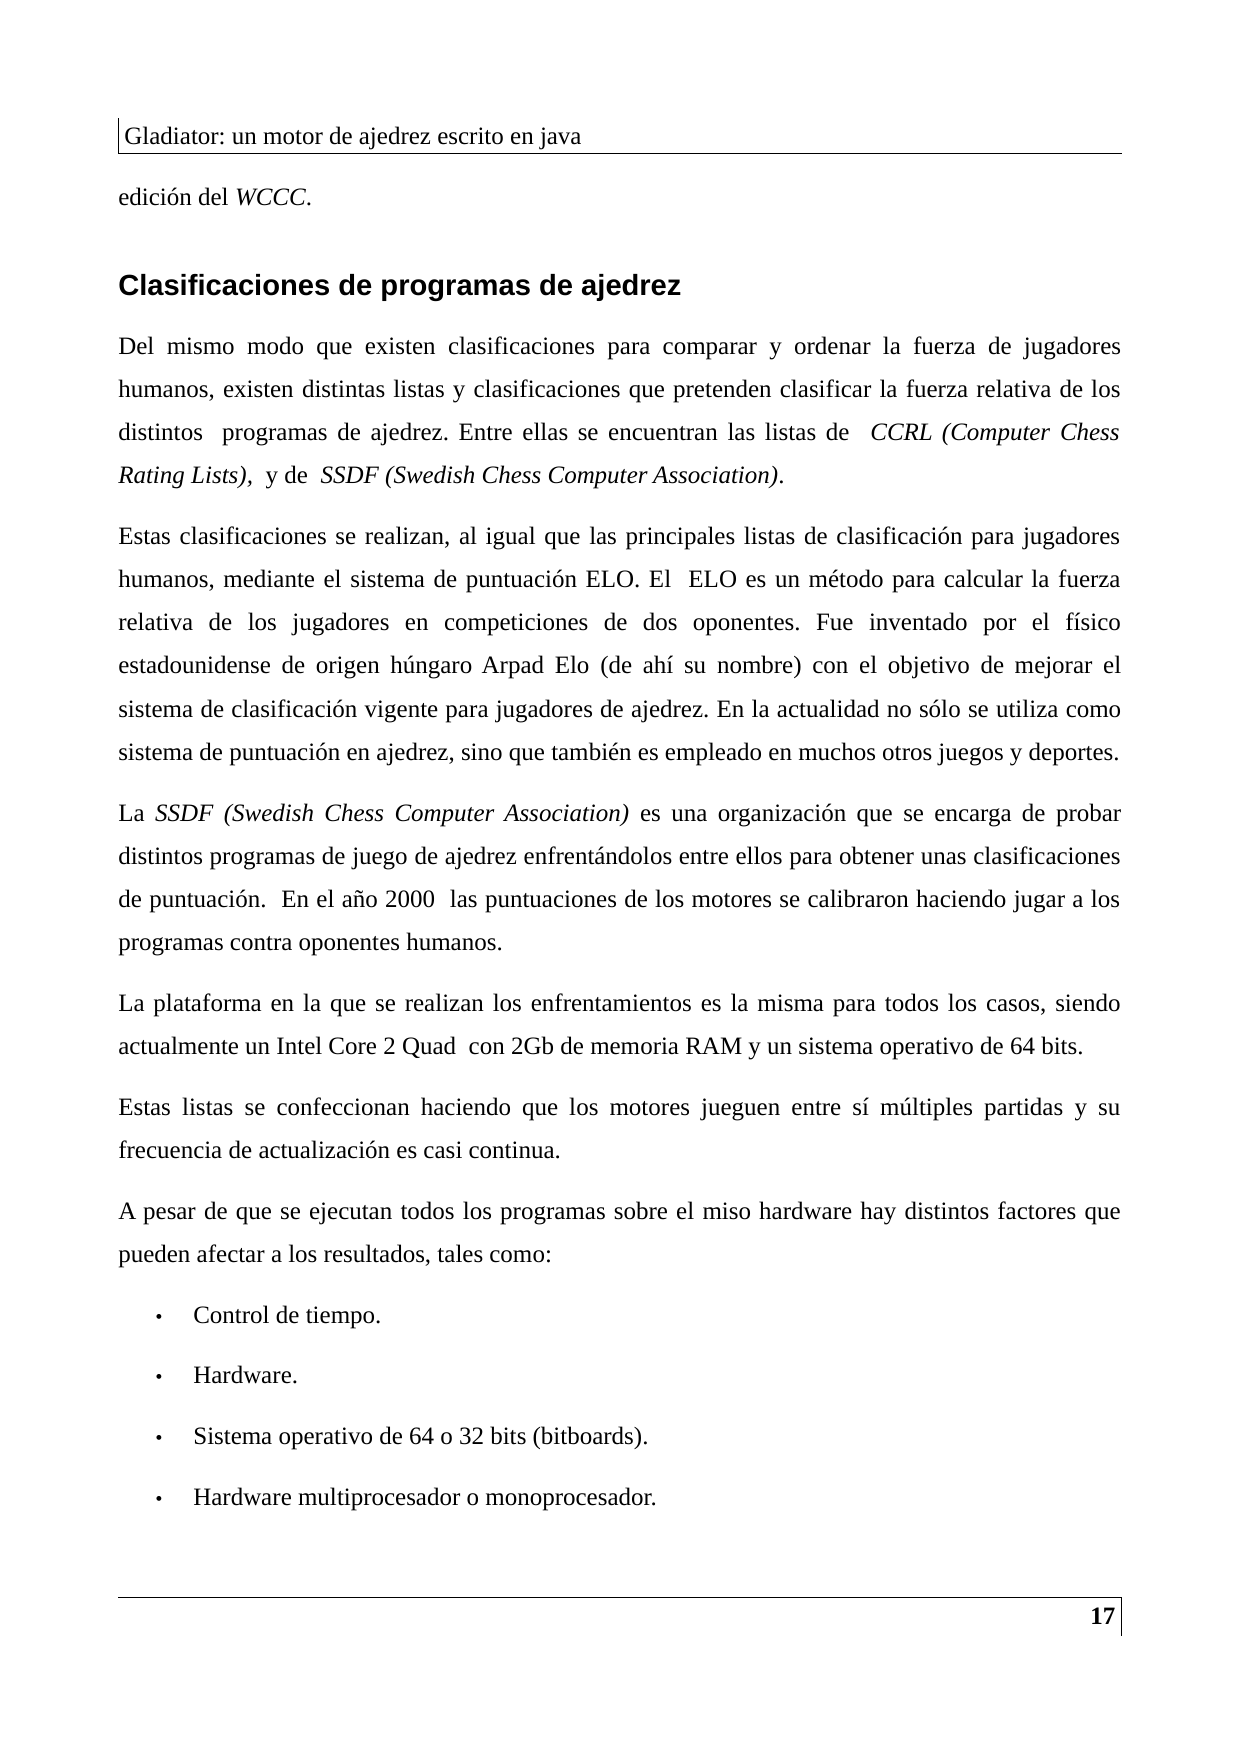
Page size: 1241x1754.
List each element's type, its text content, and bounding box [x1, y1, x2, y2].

subtitle Clasificaciones de programas de ajedrez [118, 268, 1122, 302]
list Sistema operativo de 64 o 32 bits (bitboards). [156, 1421, 1122, 1450]
text La SSDF (Swedish Chess Computer Association) es una organización que se encarga de probar distintos programas de juego de ajedrez enfrentándolos entre ellos para obtener unas clasificaciones de puntuación. En el año 2000 las puntuaciones de los motores se calibraron haciendo jugar a los programas contra oponentes humanos. [118, 798, 1122, 956]
text La plataforma en la que se realizan los enfrentamientos es la misma para todos los casos, siendo actualmente un Intel Core 2 Quad con 2Gb de memoria RAM y un sistema operativo de 64 bits. [118, 988, 1122, 1060]
text edición del WCCC. [118, 182, 1122, 211]
text Del mismo modo que existen clasificaciones para comparar y ordenar la fuerza de jugadores humanos, existen distintas listas y clasificaciones que pretenden clasificar la fuerza relativa de los distintos programas de ajedrez. Entre ellas se encuentran las listas de CCRL (Computer Chess Rating Lists), y de SSDF (Swedish Chess Computer Association). [118, 331, 1122, 489]
list Hardware. [156, 1361, 1122, 1389]
text Estas clasificaciones se realizan, al igual que las principales listas de clasificación para jugadores humanos, mediante el sistema de puntuación ELO. El ELO es un método para calcular la fuerza relativa de los jugadores en competiciones de dos oponentes. Fue inventado por el físico estadounidense de origen húngaro Arpad Elo (de ahí su nombre) con el objetivo de mejorar el sistema de clasificación vigente para jugadores de ajedrez. En la actualidad no sólo se utiliza como sistema de puntuación en ajedrez, sino que también es empleado en muchos otros juegos y deportes. [118, 521, 1122, 766]
list Control de tiempo. [156, 1300, 1122, 1328]
text A pesar de que se ejecutan todos los programas sobre el miso hardware hay distintos factores que pueden afectar a los resultados, tales como: [118, 1196, 1122, 1268]
text Estas listas se confeccionan haciendo que los motores jueguen entre sí múltiples partidas y su frecuencia de actualización es casi continua. [118, 1092, 1122, 1164]
list Hardware multiprocesador o monoprocesador. [156, 1482, 1122, 1511]
